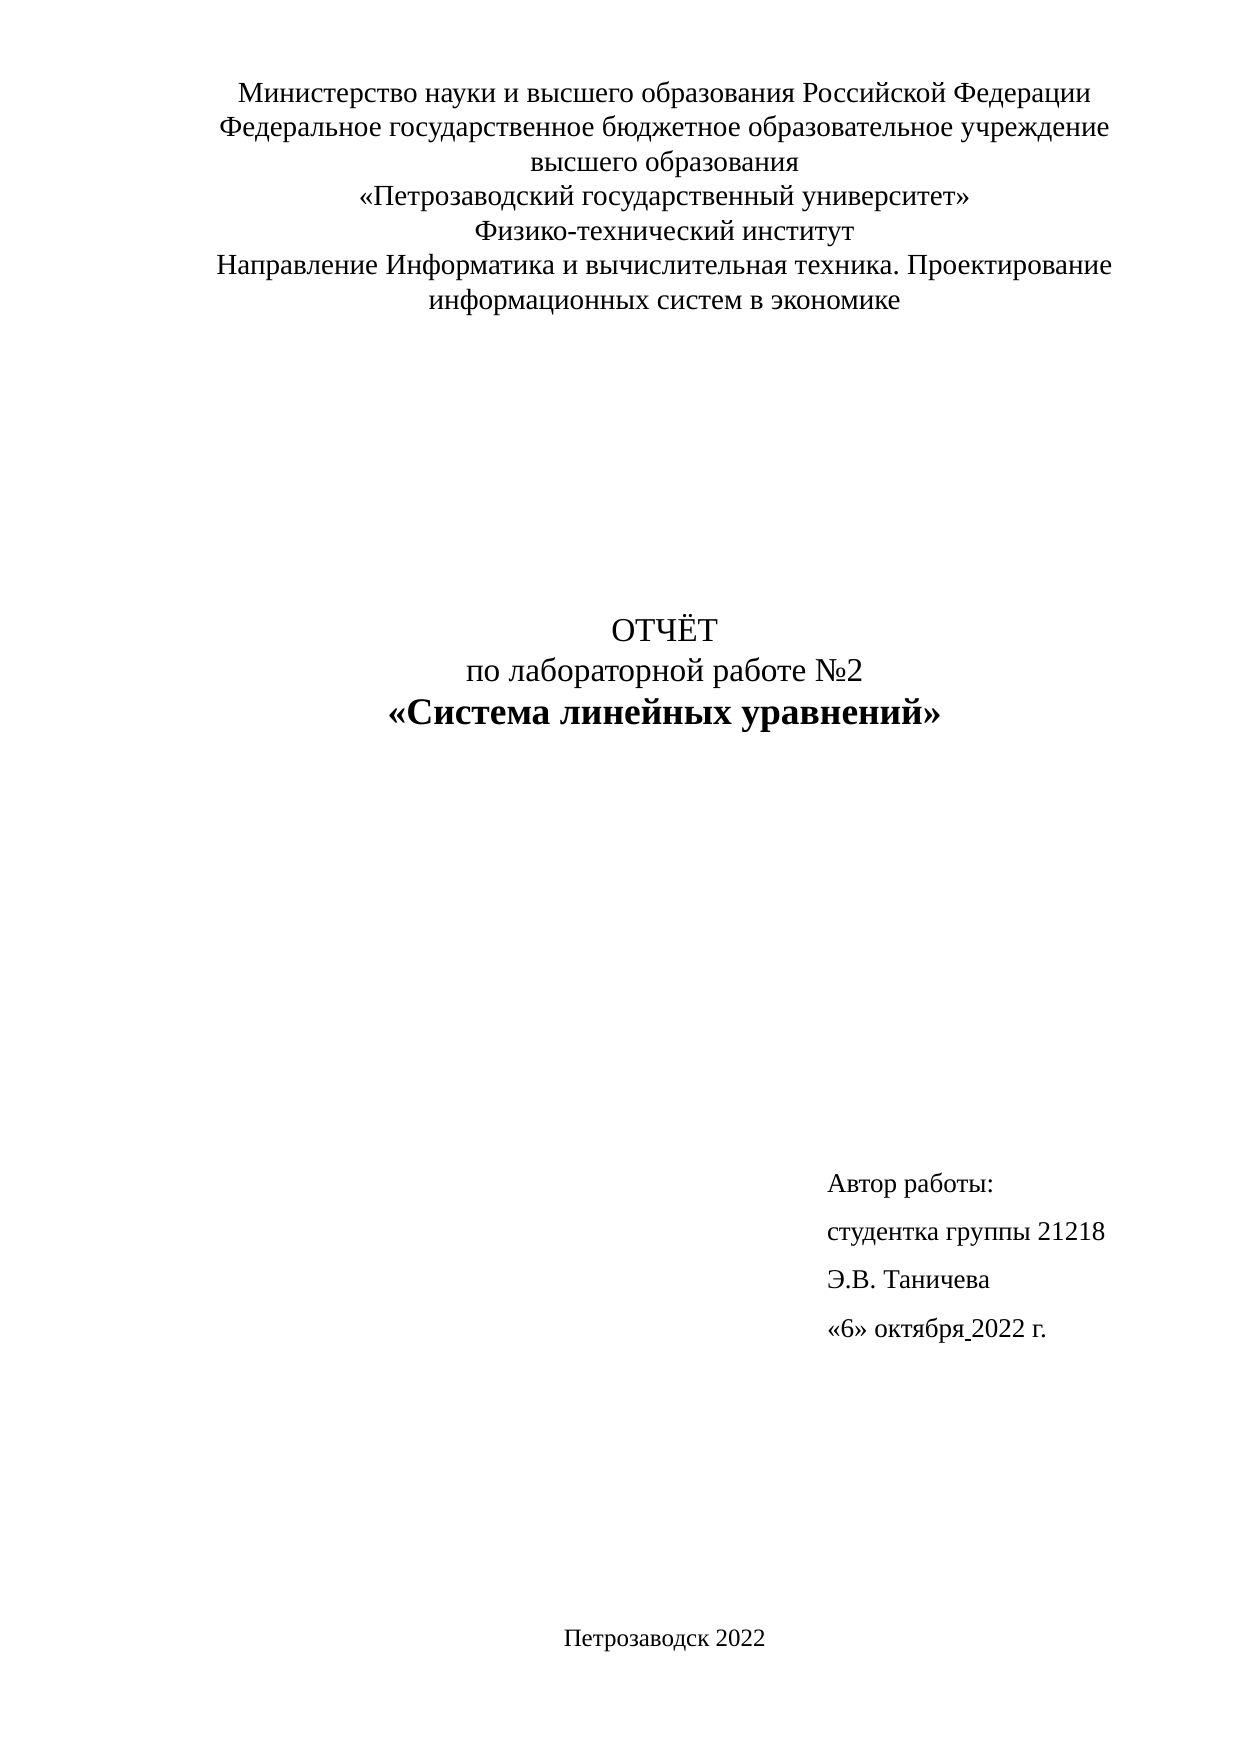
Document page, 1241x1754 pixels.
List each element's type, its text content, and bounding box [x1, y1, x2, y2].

text Министерство науки и высшего образования Российской Федерации Федеральное государственное бюджетное образовательное учреждение высшего образования «Петрозаводский государственный университет» Физико-технический институт Направление Информатика и вычислительная техника. Проектирование информационных систем в экономике [177, 75, 1152, 315]
text студентка группы 21218 [827, 1216, 1152, 1247]
text Э.В. Таничева [827, 1263, 1152, 1294]
text «6» октября 2022 г. [827, 1312, 1152, 1343]
text Автор работы: [827, 1167, 1152, 1198]
text ОТЧЁТ по лабораторной работе №2 «Система линейных уравнений» [177, 611, 1152, 733]
